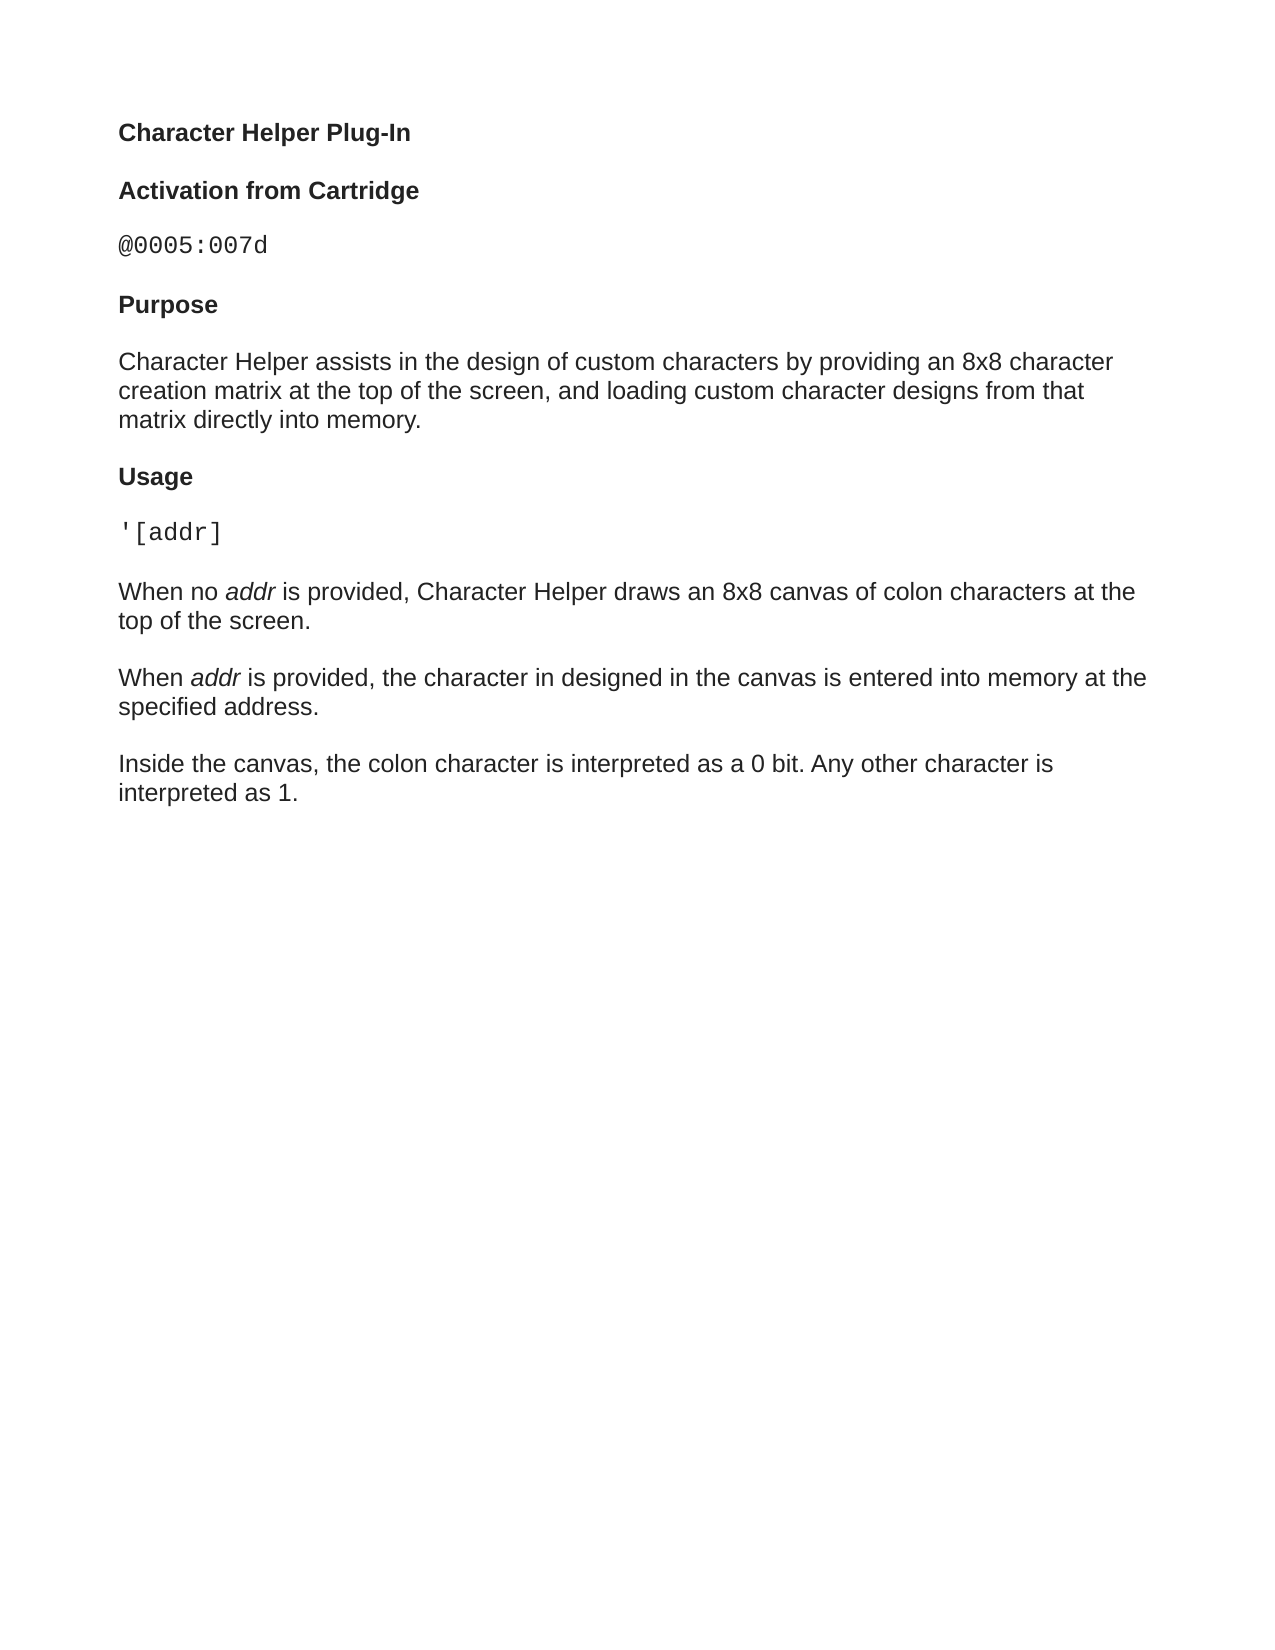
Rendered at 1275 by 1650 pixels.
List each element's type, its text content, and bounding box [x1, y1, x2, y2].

text '[addr] [118, 520, 1157, 548]
text Usage [118, 462, 1157, 491]
text Character Helper Plug-In [118, 118, 1157, 147]
text @0005:007d [118, 233, 1157, 261]
text When no addr is provided, Character Helper draws an 8x8 canvas of colon characters at the top of the screen. [118, 577, 1157, 634]
text Purpose [118, 290, 1157, 318]
text When addr is provided, the character in designed in the canvas is entered into memory at the specified address. [118, 663, 1157, 721]
text Character Helper assists in the design of custom characters by providing an 8x8 character creation matrix at the top of the screen, and loading custom character designs from that matrix directly into memory. [118, 347, 1157, 433]
text Inside the canvas, the colon character is interpreted as a 0 bit. Any other character is interpreted as 1. [118, 749, 1157, 807]
text Activation from Cartridge [118, 176, 1157, 204]
